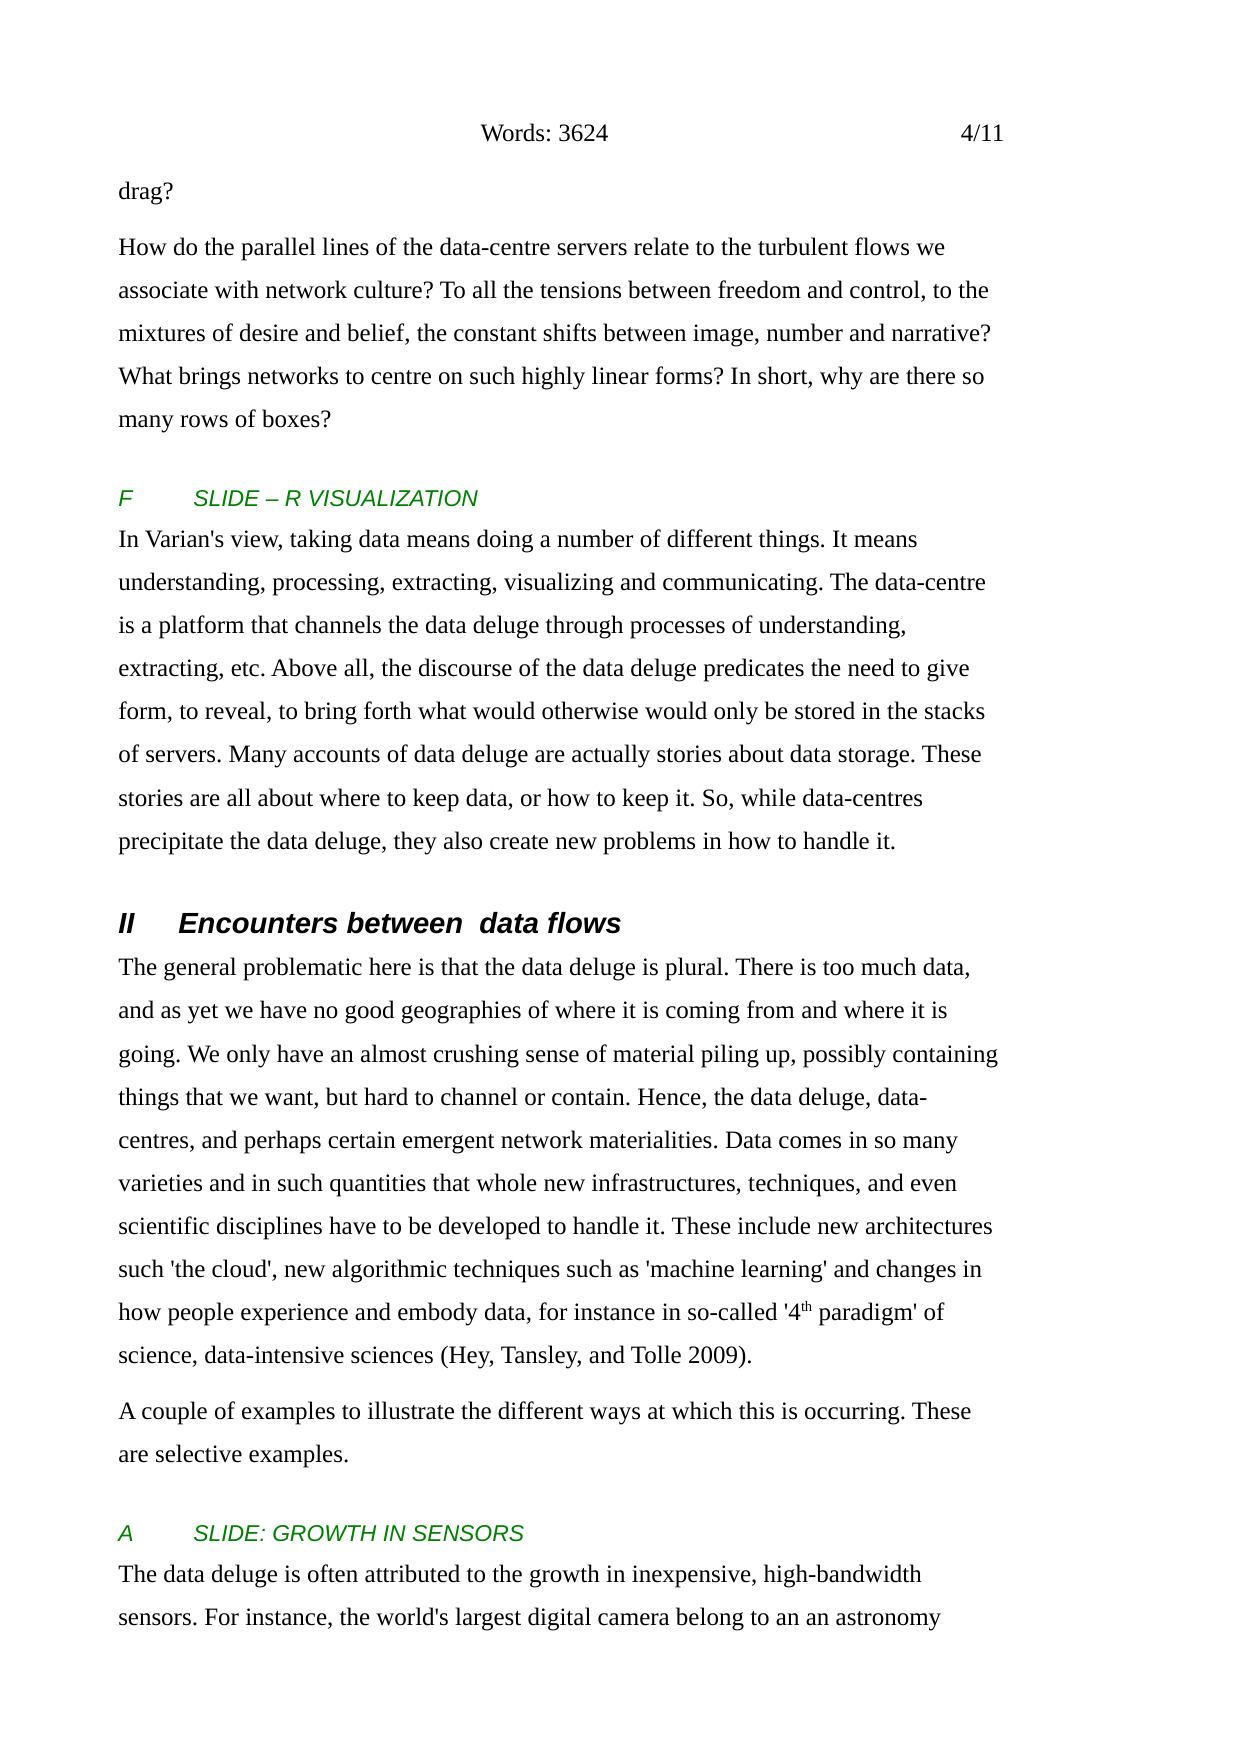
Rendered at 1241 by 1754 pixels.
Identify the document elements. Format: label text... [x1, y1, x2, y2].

subtitle SLIDE – R visualization [118, 485, 1004, 511]
text In Varian's view, taking data means doing a number of different things. It means understanding, processing, extracting, visualizing and communicating. The data-centre is a platform that channels the data deluge through processes of understanding, extracting, etc. Above all, the discourse of the data deluge predicates the need to give form, to reveal, to bring forth what would otherwise would only be stored in the stacks of servers. Many accounts of data deluge are actually stories about data storage. These stories are all about where to keep data, or how to keep it. So, while data-centres precipitate the data deluge, they also create new problems in how to handle it. [118, 524, 1004, 854]
text The data deluge is often attributed to the growth in inexpensive, high-bandwidth sensors. For instance, the world's largest digital camera belong to an an astronomy [118, 1559, 1004, 1631]
text A couple of examples to illustrate the different ways at which this is occurring. These are selective examples. [118, 1396, 1004, 1468]
text The general problematic here is that the data deluge is plural. There is too much data, and as yet we have no good geographies of where it is coming from and where it is going. We only have an almost crushing sense of material piling up, possibly containing things that we want, but hard to channel or contain. Hence, the data deluge, data-centres, and perhaps certain emergent network materialities. Data comes in so many varieties and in such quantities that whole new infrastructures, techniques, and even scientific disciplines have to be developed to handle it. These include new architectures such 'the cloud', new algorithmic techniques such as 'machine learning' and changes in how people experience and embody data, for instance in so-called '4th paradigm' of science, data-intensive sciences (Hey, Tansley, and Tolle 2009). [118, 952, 1004, 1369]
subtitle Encounters between data flows [118, 906, 1004, 940]
text drag? [118, 176, 1004, 205]
subtitle Slide: growth in sensors [118, 1520, 1004, 1546]
text How do the parallel lines of the data-centre servers relate to the turbulent flows we associate with network culture? To all the tensions between freedom and control, to the mixtures of desire and belief, the constant shifts between image, number and narrative? What brings networks to centre on such highly linear forms? In short, why are there so many rows of boxes? [118, 232, 1004, 433]
